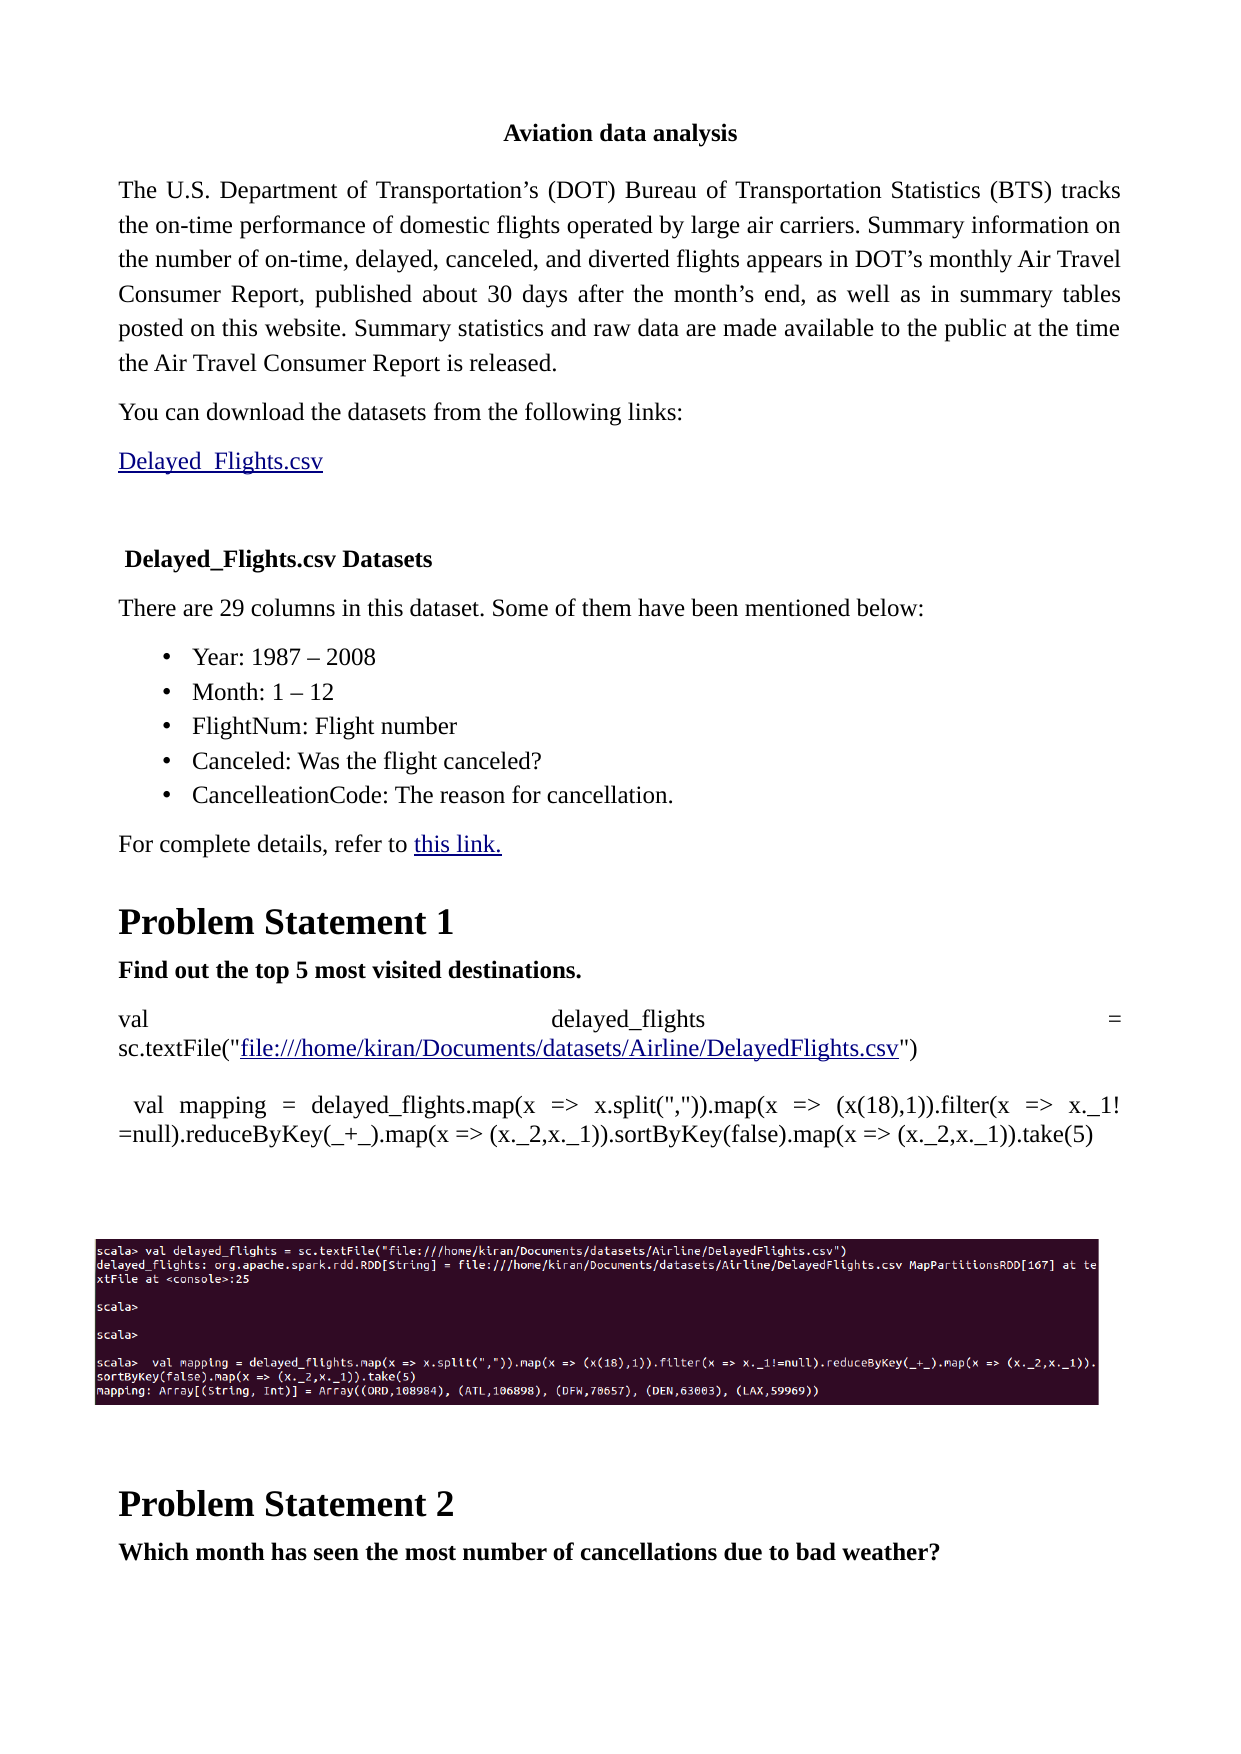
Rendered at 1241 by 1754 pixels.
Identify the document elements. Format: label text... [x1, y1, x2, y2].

subtitle Problem Statement 2 [118, 1481, 1122, 1524]
text Delayed_Flights.csv [118, 446, 1122, 475]
text There are 29 columns in this dataset. Some of them have been mentioned below: [118, 593, 1122, 622]
text The U.S. Department of Transportation’s (DOT) Bureau of Transportation Statistics (BTS) tracks the on-time performance of domestic flights operated by large air carriers. Summary information on the number of on-time, delayed, canceled, and diverted flights appears in DOT’s monthly Air Travel Consumer Report, published about 30 days after the month’s end, as well as in summary tables posted on this website. Summary statistics and raw data are made available to the public at the time the Air Travel Consumer Report is released. [118, 176, 1122, 377]
text You can download the datasets from the following links: [118, 397, 1122, 426]
list FlightNum: Flight number [162, 711, 1122, 740]
list CancelleationCode: The reason for cancellation. [162, 780, 1122, 809]
text Find out the top 5 most visited destinations. [118, 955, 1122, 984]
list Month: 1 – 12 [162, 677, 1122, 706]
text Aviation data analysis [118, 118, 1122, 147]
list Year: 1987 – 2008 [162, 642, 1122, 671]
list Canceled: Was the flight canceled? [162, 746, 1122, 774]
text val delayed_flights = sc.textFile("file:///home/kiran/Documents/datasets/Airline/DelayedFlights.csv") [118, 1004, 1122, 1061]
text Delayed_Flights.csv Datasets [118, 544, 1122, 573]
text val mapping = delayed_flights.map(x => x.split(",")).map(x => (x(18),1)).filter(x => x._1!=null).reduceByKey(_+_).map(x => (x._2,x._1)).sortByKey(false).map(x => (x._2,x._1)).take(5) [118, 1090, 1122, 1148]
text For complete details, refer to this link. [118, 829, 1122, 858]
subtitle Problem Statement 1 [118, 899, 1122, 942]
text Which month has seen the most number of cancellations due to bad weather? [118, 1537, 1122, 1566]
picture [94, 1239, 1099, 1405]
